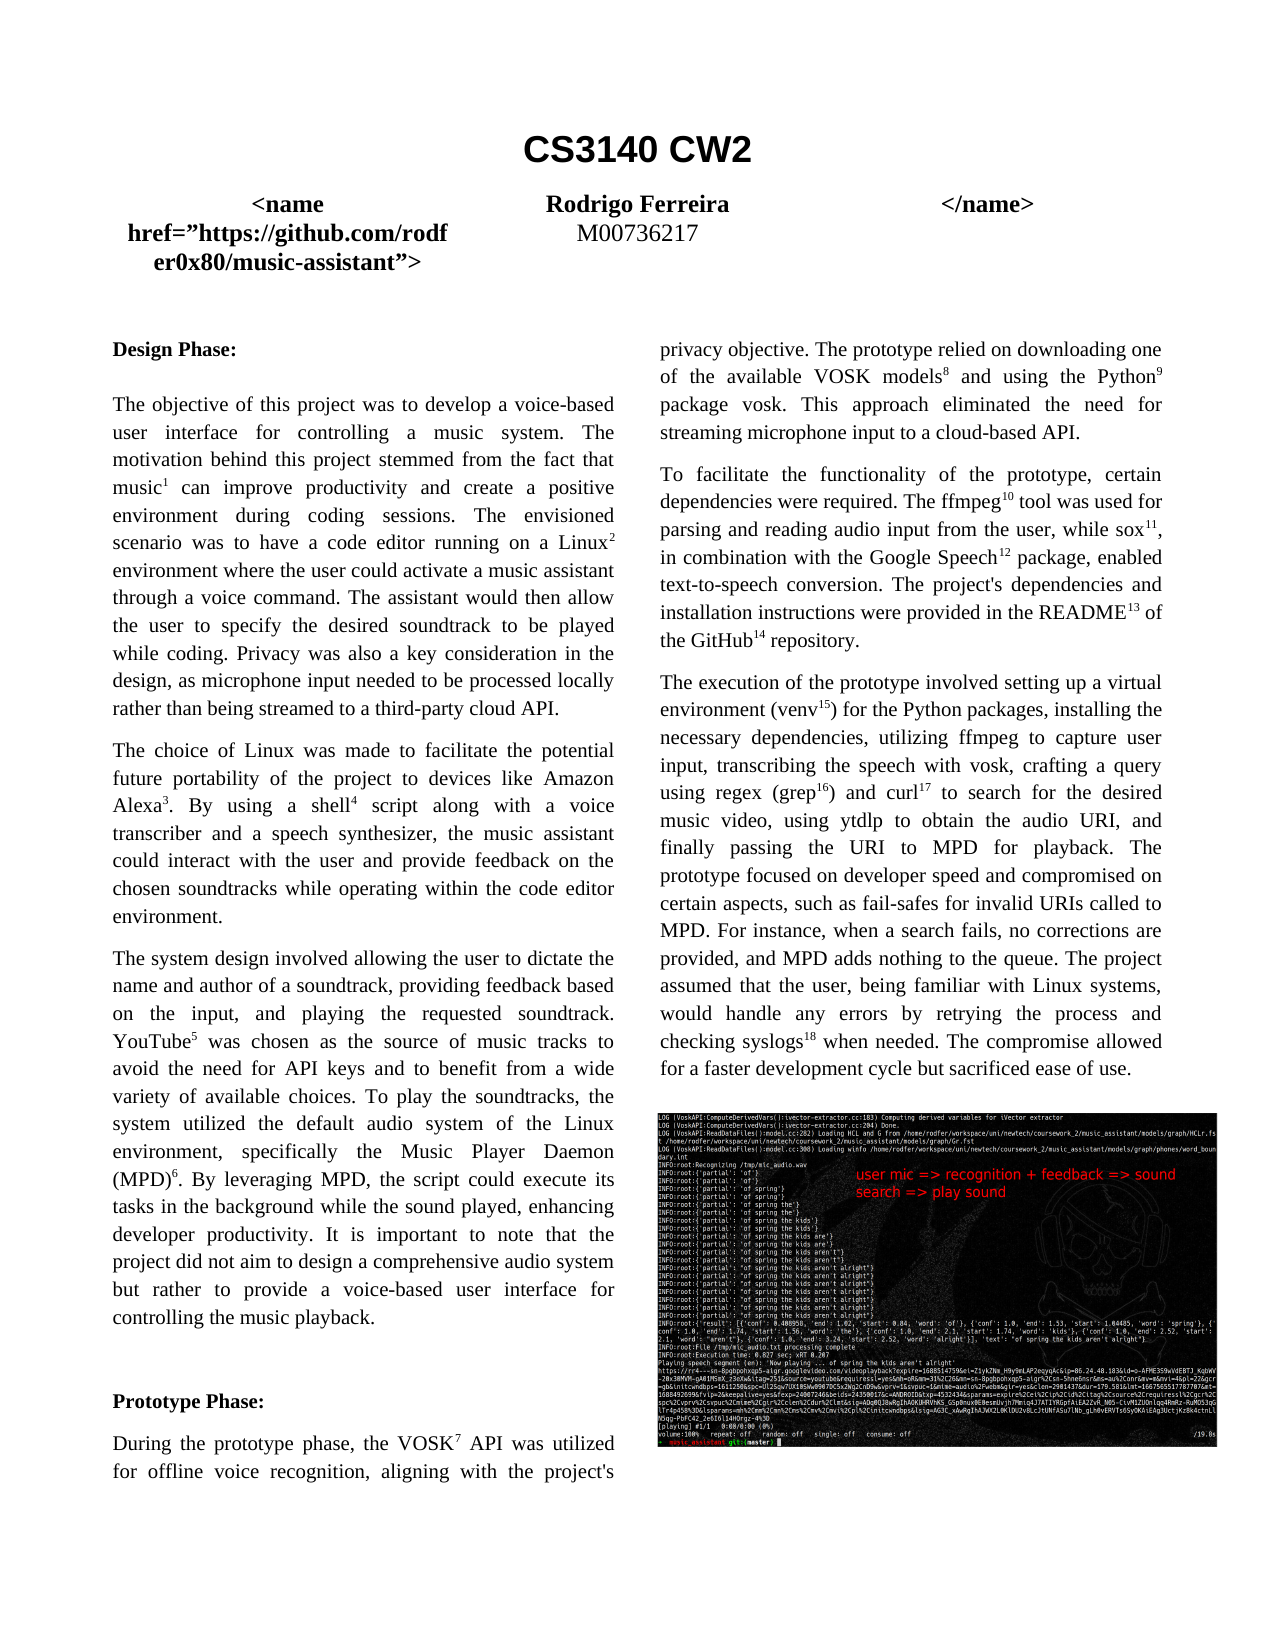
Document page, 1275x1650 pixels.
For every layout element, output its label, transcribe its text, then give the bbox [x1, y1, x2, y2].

text Design Phase: [112, 337, 615, 361]
text To facilitate the functionality of the prototype, certain dependencies were required. The ffmpeg10 tool was used for parsing and reading audio input from the user, while sox11, in combination with the Google Speech12 package, enabled text-to-speech conversion. The project's dependencies and installation instructions were provided in the README13 of the GitHub14 repository. [660, 462, 1162, 652]
text The choice of Linux was made to facilitate the potential future portability of the project to devices like Amazon Alexa3. By using a shell4 script along with a voice transcriber and a speech synthesizer, the music assistant could interact with the user and provide feedback on the chosen soundtracks while operating within the code editor environment. [112, 738, 615, 928]
text privacy objective. The prototype relied on downloading one of the available VOSK models8 and using the Python9 package vosk. This approach eliminated the need for streaming microphone input to a cloud-based API. [660, 337, 1162, 444]
table_header </name> [813, 189, 1162, 313]
table_header Rodrigo Ferreira M00736217 [463, 189, 812, 313]
text During the prototype phase, the VOSK7 API was utilized for offline voice recognition, aligning with the project's [112, 1431, 615, 1483]
picture [657, 1113, 1218, 1447]
title CS3140 CW2 [112, 127, 1162, 171]
text The execution of the prototype involved setting up a virtual environment (venv15) for the Python packages, installing the necessary dependencies, utilizing ffmpeg to capture user input, transcribing the speech with vosk, crafting a query using regex (grep16) and curl17 to search for the desired music video, using ytdlp to obtain the audio URI, and finally passing the URI to MPD for playback. The prototype focused on developer speed and compromised on certain aspects, such as fail-safes for invalid URIs called to MPD. For instance, when a search fails, no corrections are provided, and MPD adds nothing to the queue. The project assumed that the user, being familiar with Linux systems, would handle any errors by retrying the process and checking syslogs18 when needed. The compromise allowed for a faster development cycle but sacrificed ease of use. [660, 670, 1162, 1080]
text The objective of this project was to develop a voice-based user interface for controlling a music system. The motivation behind this project stemmed from the fact that music1 can improve productivity and create a positive environment during coding sessions. The envisioned scenario was to have a code editor running on a Linux2 environment where the user could activate a music assistant through a voice command. The assistant would then allow the user to specify the desired soundtrack to be played while coding. Privacy was also a key consideration in the design, as microphone input needed to be processed locally rather than being streamed to a third-party cloud API. [112, 392, 615, 720]
text Prototype Phase: [112, 1389, 615, 1413]
text The system design involved allowing the user to dictate the name and author of a soundtrack, providing feedback based on the input, and playing the requested soundtrack. YouTube5 was chosen as the source of music tracks to avoid the need for API keys and to benefit from a wide variety of available choices. To play the soundtracks, the system utilized the default audio system of the Linux environment, specifically the Music Player Daemon (MPD)6. By leveraging MPD, the script could execute its tasks in the background while the sound played, enhancing developer productivity. It is important to note that the project did not aim to design a comprehensive audio system but rather to provide a voice-based user interface for controlling the music playback. [112, 946, 615, 1329]
table_header <name href=”https://github.com/rodfer0x80/music-assistant”> [113, 189, 462, 313]
